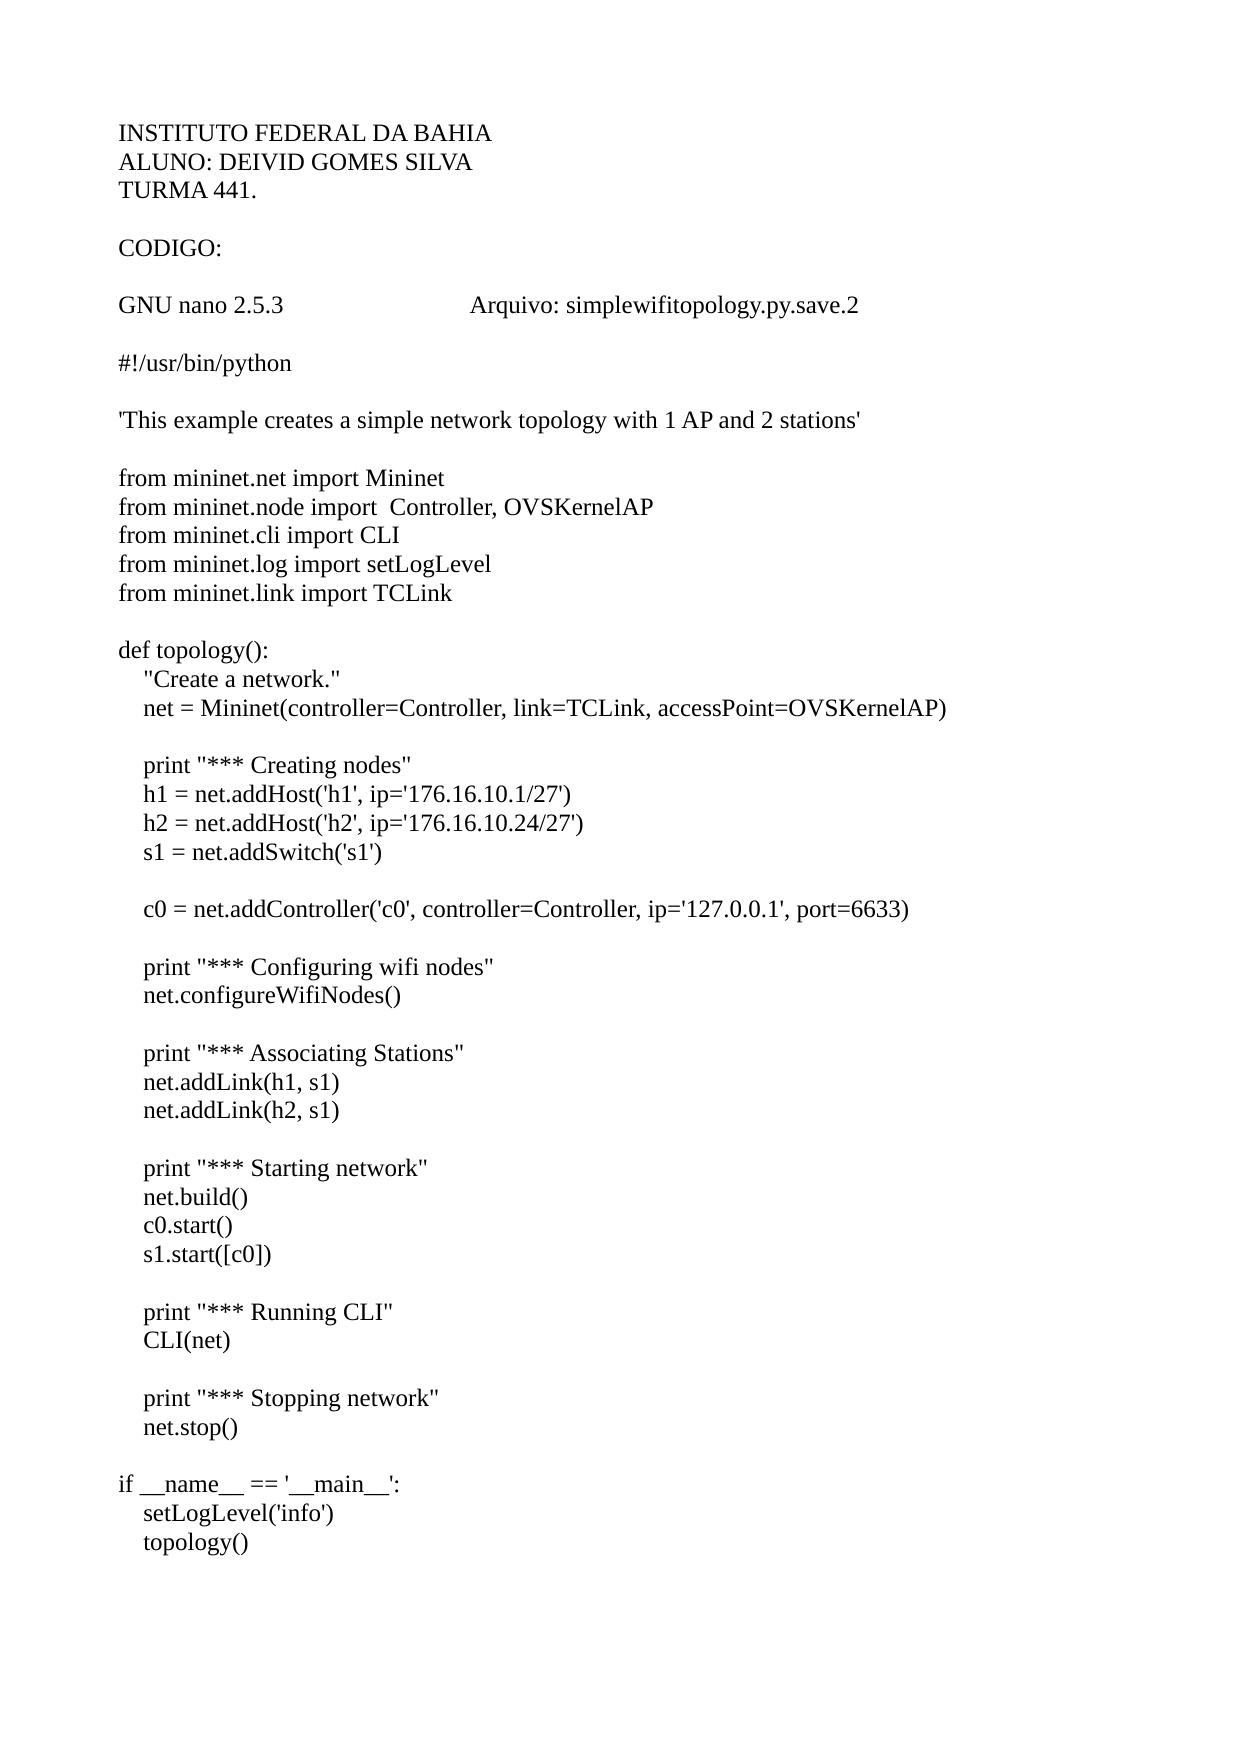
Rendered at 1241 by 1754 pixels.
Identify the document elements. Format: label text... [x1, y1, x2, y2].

text print "*** Configuring wifi nodes" [118, 952, 1122, 981]
text h1 = net.addHost('h1', ip='176.16.10.1/27') [118, 779, 1122, 808]
text from mininet.cli import CLI [118, 521, 1122, 549]
text print "*** Creating nodes" [118, 751, 1122, 779]
text print "*** Running CLI" [118, 1297, 1122, 1326]
text CLI(net) [118, 1326, 1122, 1354]
text ALUNO: DEIVID GOMES SILVA [118, 147, 1122, 176]
text from mininet.node import Controller, OVSKernelAP [118, 492, 1122, 521]
text s1.start([c0]) [118, 1239, 1122, 1268]
text c0 = net.addController('c0', controller=Controller, ip='127.0.0.1', port=6633) [118, 894, 1122, 923]
text print "*** Starting network" [118, 1153, 1122, 1182]
text #!/usr/bin/python [118, 348, 1122, 377]
text TURMA 441. [118, 176, 1122, 204]
text c0.start() [118, 1211, 1122, 1239]
text CODIGO: [118, 233, 1122, 262]
text print "*** Stopping network" [118, 1383, 1122, 1412]
text net.build() [118, 1182, 1122, 1211]
text GNU nano 2.5.3 Arquivo: simplewifitopology.py.save.2 [118, 291, 1122, 319]
text net.configureWifiNodes() [118, 981, 1122, 1009]
text net.stop() [118, 1412, 1122, 1441]
text 'This example creates a simple network topology with 1 AP and 2 stations' [118, 406, 1122, 434]
text h2 = net.addHost('h2', ip='176.16.10.24/27') [118, 808, 1122, 837]
text from mininet.net import Mininet [118, 463, 1122, 492]
text def topology(): [118, 636, 1122, 664]
text net = Mininet(controller=Controller, link=TCLink, accessPoint=OVSKernelAP) [118, 693, 1122, 722]
text "Create a network." [118, 664, 1122, 693]
text topology() [118, 1527, 1122, 1556]
text INSTITUTO FEDERAL DA BAHIA [118, 118, 1122, 147]
text net.addLink(h1, s1) [118, 1067, 1122, 1096]
text s1 = net.addSwitch('s1') [118, 837, 1122, 866]
text if __name__ == '__main__': [118, 1469, 1122, 1498]
text setLogLevel('info') [118, 1498, 1122, 1527]
text from mininet.link import TCLink [118, 578, 1122, 607]
text from mininet.log import setLogLevel [118, 549, 1122, 578]
text print "*** Associating Stations" [118, 1038, 1122, 1067]
text net.addLink(h2, s1) [118, 1096, 1122, 1124]
